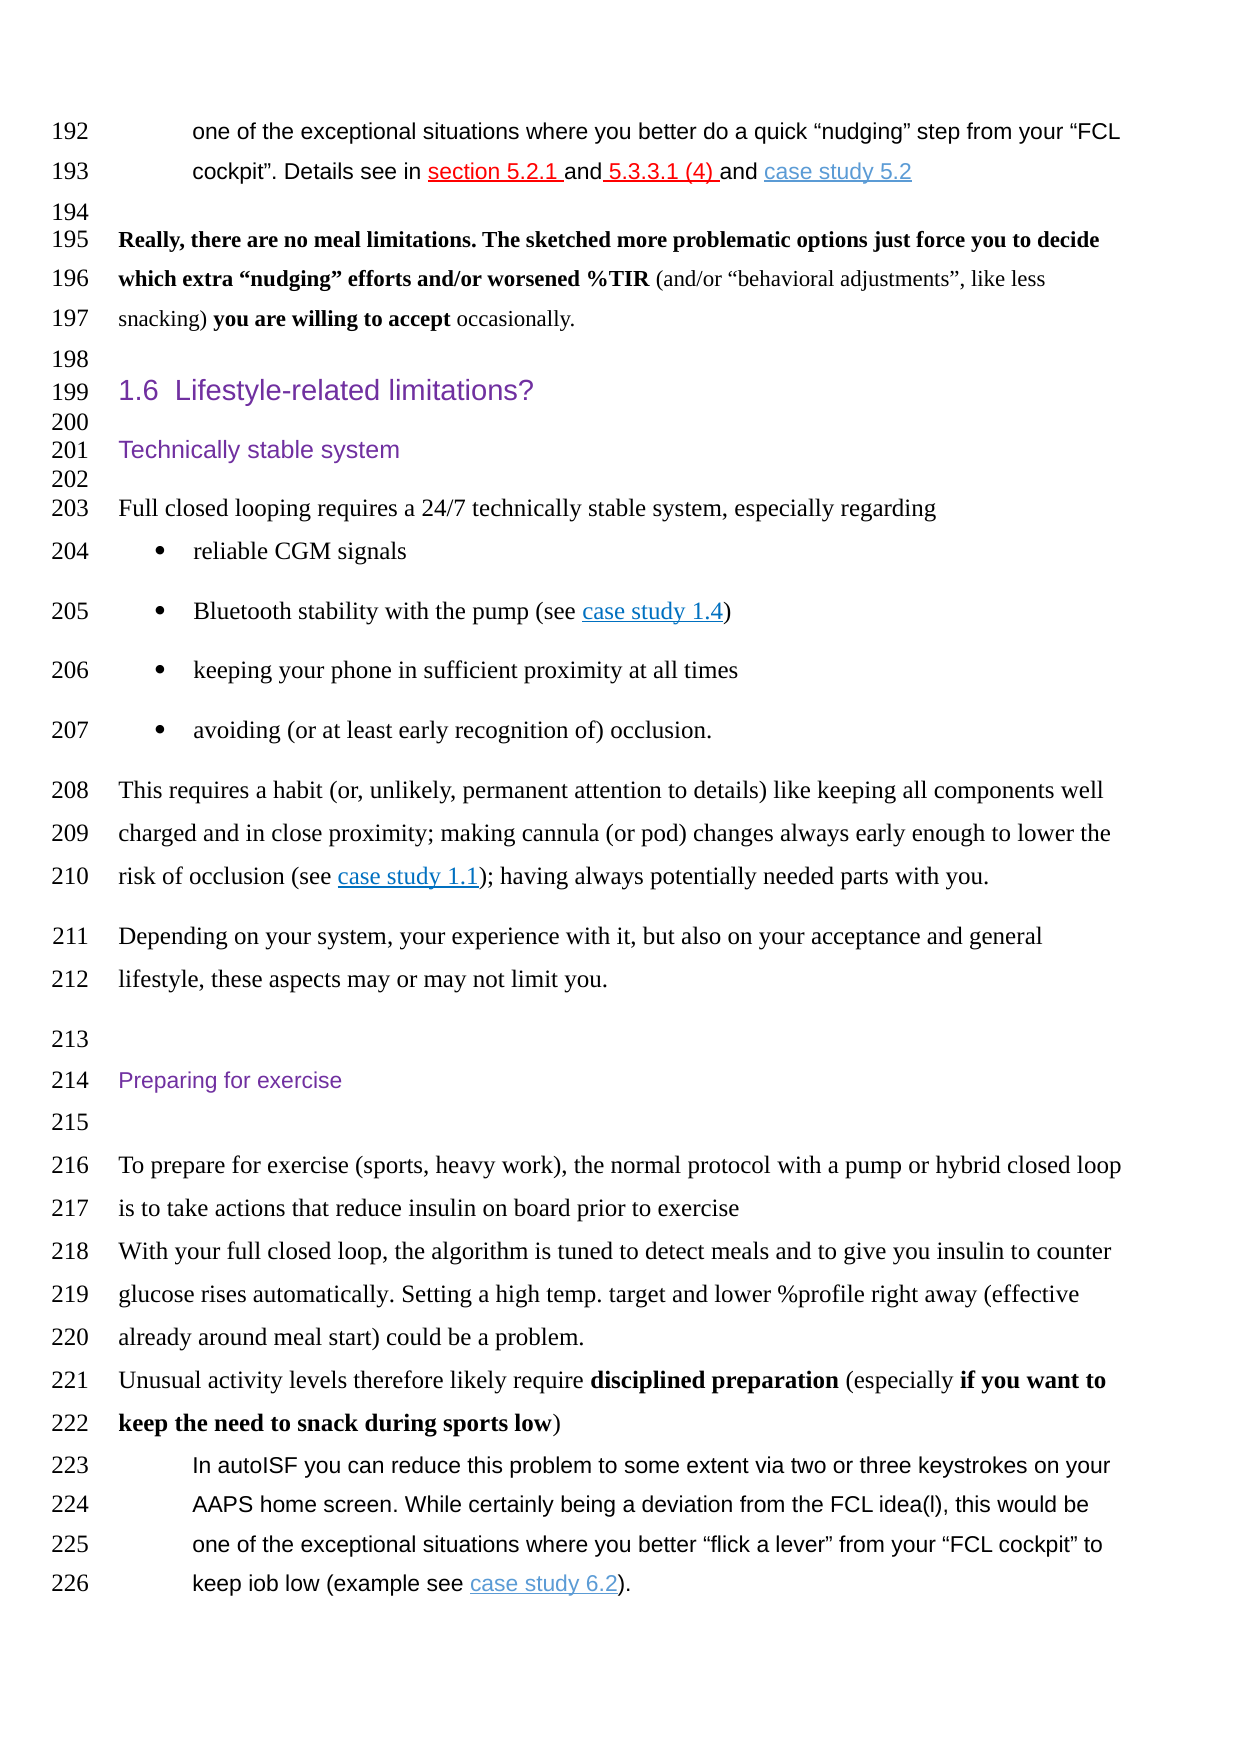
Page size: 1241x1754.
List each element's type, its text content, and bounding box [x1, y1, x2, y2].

text Preparing for exercise [118, 1067, 1122, 1093]
text Technically stable system [118, 435, 1122, 464]
text With your full closed loop, the algorithm is tuned to detect meals and to give you insulin to counter glucose rises automatically. Setting a high temp. target and lower %profile right away (effective already around meal start) could be a problem. [118, 1236, 1122, 1351]
list Depending on your system, your experience with it, but also on your acceptance and general lifestyle, these aspects may or may not limit you. [118, 921, 1122, 993]
text To prepare for exercise (sports, heavy work), the normal protocol with a pump or hybrid closed loop is to take actions that reduce insulin on board prior to exercise [118, 1150, 1122, 1222]
list avoiding (or at least early recognition of) occlusion. [156, 715, 1122, 744]
list Bluetooth stability with the pump (see case study 1.4) [156, 596, 1122, 624]
text Unusual activity levels therefore likely require disciplined preparation (especially if you want to keep the need to snack during sports low) [118, 1365, 1122, 1437]
text one of the exceptional situations where you better do a quick “nudging” step from your “FCL cockpit”. Details see in section 5.2.1 and 5.3.3.1 (4) and case study 5.2 [192, 118, 1122, 184]
list keeping your phone in sufficient proximity at all times [156, 656, 1122, 684]
list This requires a habit (or, unlikely, permanent attention to details) like keeping all components well charged and in close proximity; making cannula (or pod) changes always early enough to lower the risk of occlusion (see case study 1.1); having always potentially needed parts with you. [118, 775, 1122, 890]
text Full closed looping requires a 24/7 technically stable system, especially regarding [118, 493, 1122, 522]
text In autoISF you can reduce this problem to some extent via two or three keystrokes on your AAPS home screen. While certainly being a deviation from the FCL idea(l), this would be one of the exceptional situations where you better “flick a lever” from your “FCL cockpit” to keep iob low (example see case study 6.2). [192, 1452, 1122, 1596]
text Really, there are no meal limitations. The sketched more problematic options just force you to decide which extra “nudging” efforts and/or worsened %TIR (and/or “behavioral adjustments”, like less snacking) you are willing to accept occasionally. [118, 226, 1122, 331]
list reliable CGM signals [156, 536, 1122, 565]
text 1.6 Lifestyle-related limitations? [118, 373, 1122, 407]
